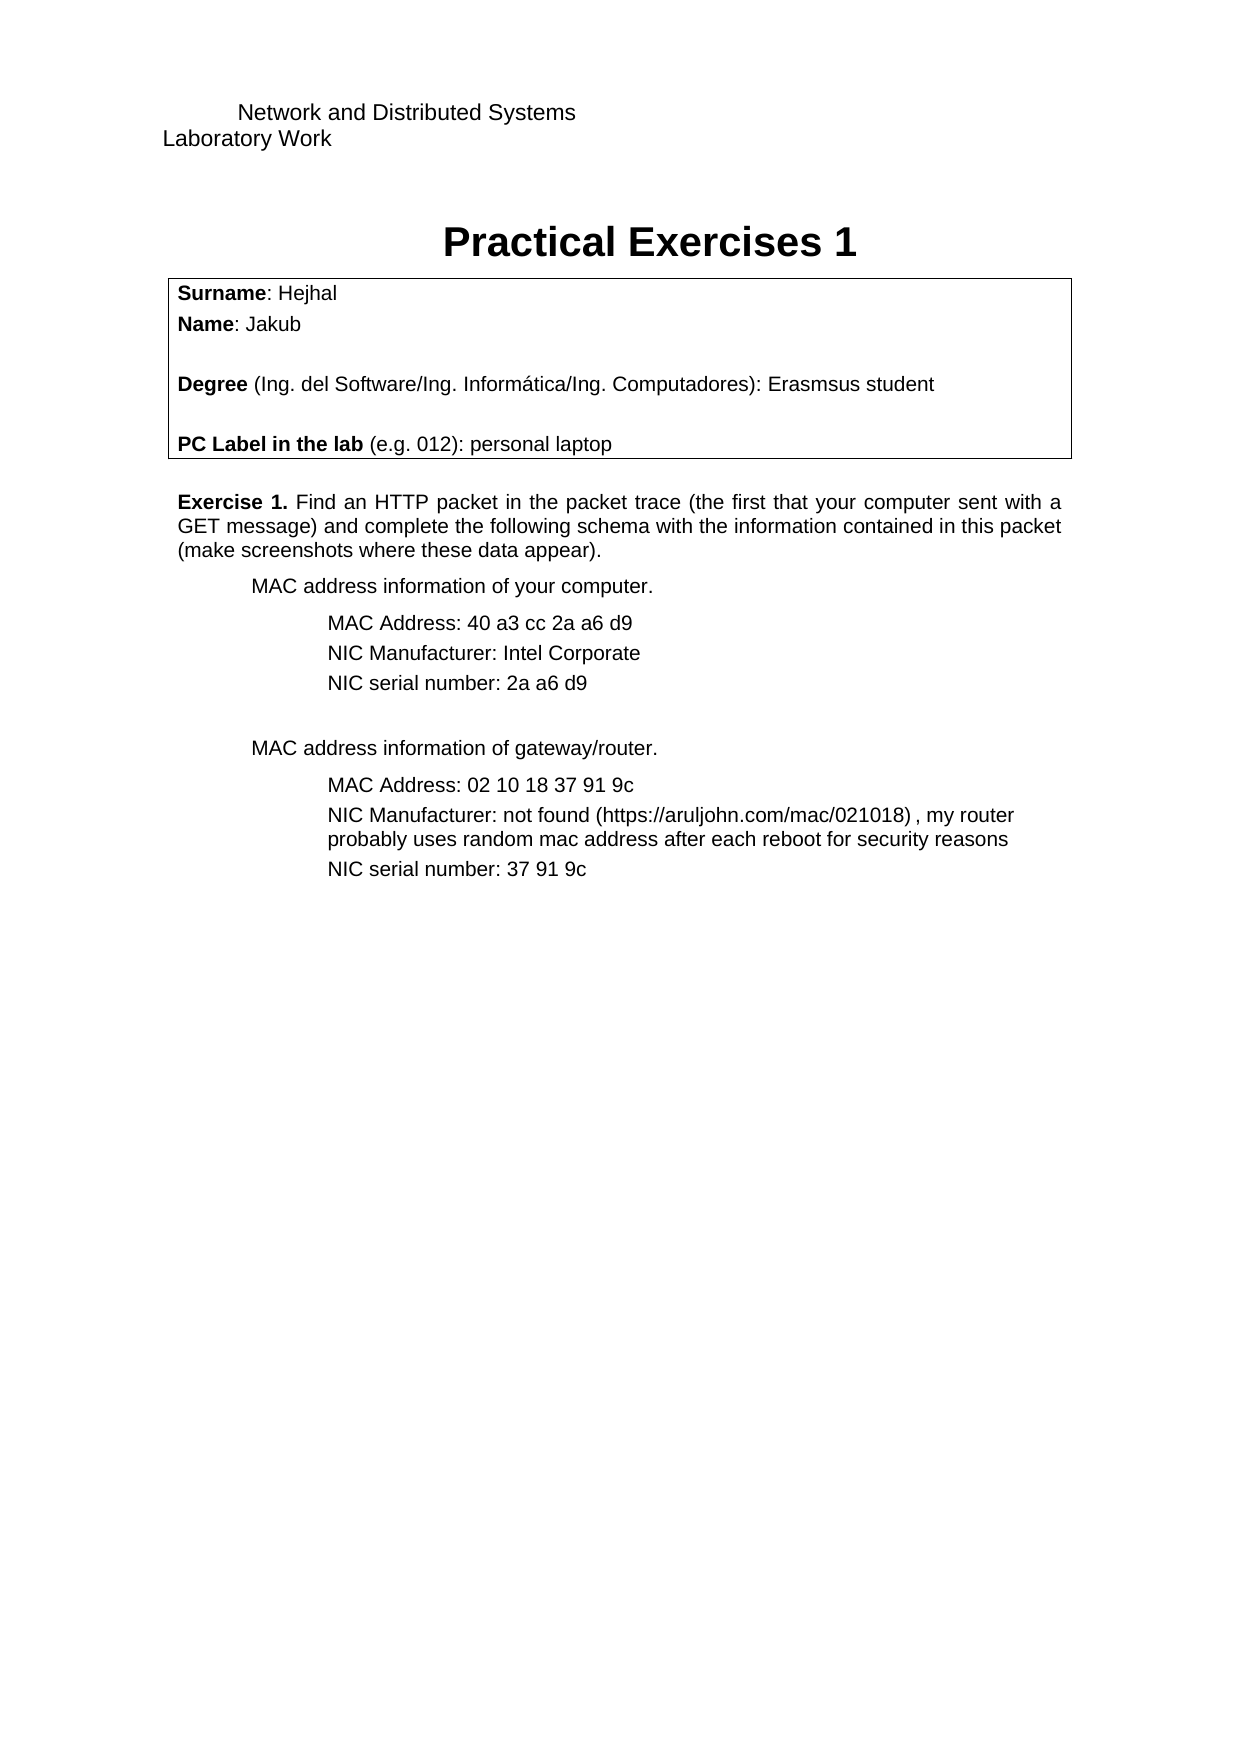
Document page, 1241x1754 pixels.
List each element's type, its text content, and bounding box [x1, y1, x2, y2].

text NIC Manufacturer: Intel Corporate [327, 641, 1063, 664]
text NIC serial number: 2a a6 d9 [327, 671, 1063, 695]
text Degree (Ing. del Software/Ing. Informática/Ing. Computadores): Erasmsus student [169, 369, 1071, 396]
text MAC address information of gateway/router. [177, 736, 1063, 760]
text Exercise 1. Find an HTTP packet in the packet trace (the first that your computer sent with a GET message) and complete the following schema with the information contained in this packet (make screenshots where these data appear). [177, 489, 1063, 561]
subtitle Practical Exercises 1 [162, 218, 1063, 266]
text Surname: Hejhal [169, 279, 1071, 305]
text MAC Address: 40 a3 cc 2a a6 d9 [327, 610, 1063, 634]
text MAC Address: 02 10 18 37 91 9c [327, 772, 1063, 796]
text NIC serial number: 37 91 9c [327, 857, 1063, 881]
text NIC Manufacturer: not found (https://aruljohn.com/mac/021018) , my router probably uses random mac address after each reboot for security reasons [327, 803, 1063, 851]
text PC Label in the lab (e.g. 012): personal laptop [169, 429, 1071, 458]
text Name: Jakub [169, 308, 1071, 335]
text MAC address information of your computer. [177, 574, 1063, 598]
